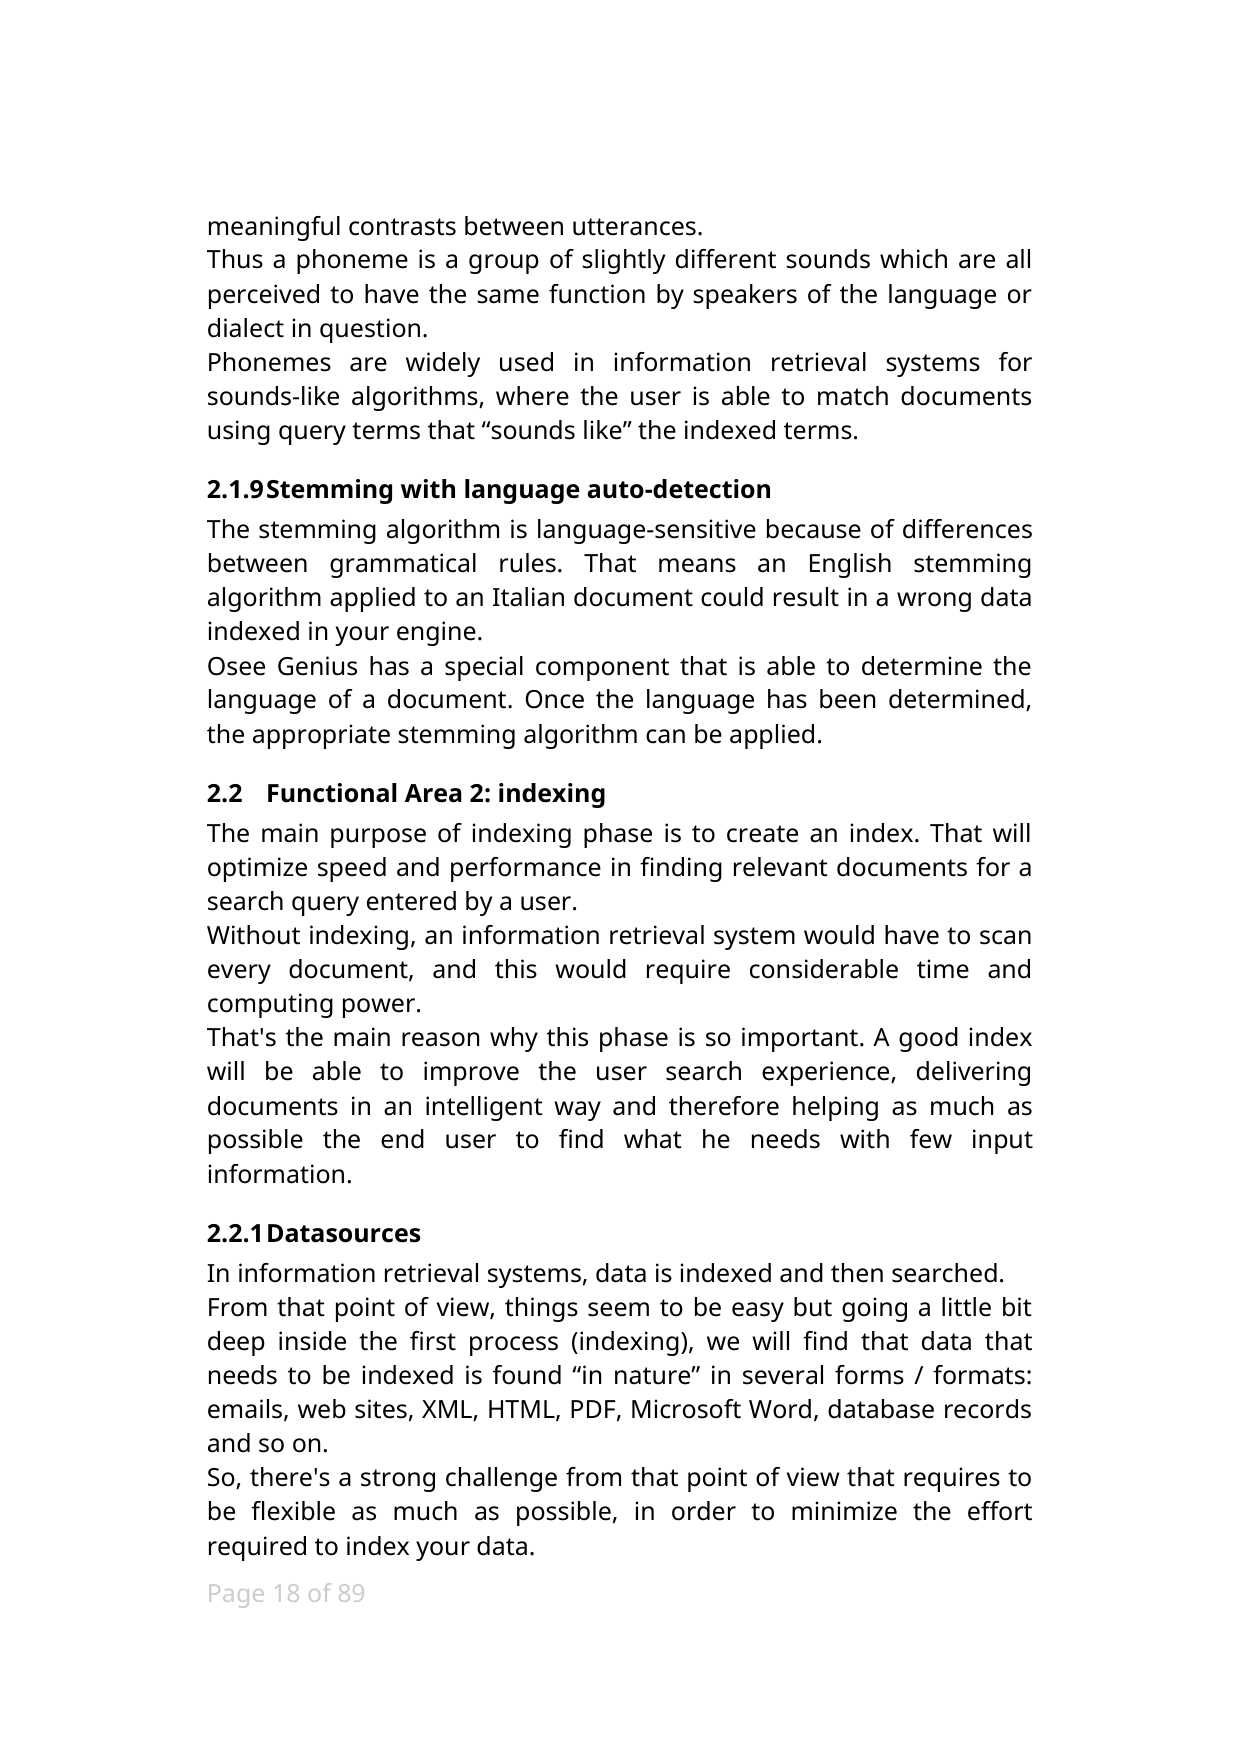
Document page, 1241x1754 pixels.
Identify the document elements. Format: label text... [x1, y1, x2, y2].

subtitle Stemming with language auto-detection [207, 472, 1033, 506]
text Thus a phoneme is a group of slightly different sounds which are all perceived to have the same function by speakers of the language or dialect in question. [207, 242, 1033, 344]
text So, there's a strong challenge from that point of view that requires to be flexible as much as possible, in order to minimize the effort required to index your data. [207, 1460, 1033, 1562]
subtitle Functional Area 2: indexing [207, 775, 1033, 809]
text Osee Genius has a special component that is able to determine the language of a document. Once the language has been determined, the appropriate stemming algorithm can be applied. [207, 648, 1033, 750]
text meaningful contrasts between utterances. [207, 208, 1033, 242]
text The stemming algorithm is language-sensitive because of differences between grammatical rules. That means an English stemming algorithm applied to an Italian document could result in a wrong data indexed in your engine. [207, 512, 1033, 648]
text That's the main reason why this phase is so important. A good index will be able to improve the user search experience, delivering documents in an intelligent way and therefore helping as much as possible the end user to find what he needs with few input information. [207, 1020, 1033, 1190]
text In information retrieval systems, data is indexed and then searched. [207, 1256, 1033, 1290]
subtitle Datasources [207, 1215, 1033, 1249]
text Without indexing, an information retrieval system would have to scan every document, and this would require considerable time and computing power. [207, 918, 1033, 1020]
text The main purpose of indexing phase is to create an index. That will optimize speed and performance in finding relevant documents for a search query entered by a user. [207, 816, 1033, 918]
text Phonemes are widely used in information retrieval systems for sounds-like algorithms, where the user is able to match documents using query terms that “sounds like” the indexed terms. [207, 344, 1033, 447]
text From that point of view, things seem to be easy but going a little bit deep inside the first process (indexing), we will find that data that needs to be indexed is found “in nature” in several forms / formats: emails, web sites, XML, HTML, PDF, Microsoft Word, database records and so on. [207, 1290, 1033, 1460]
